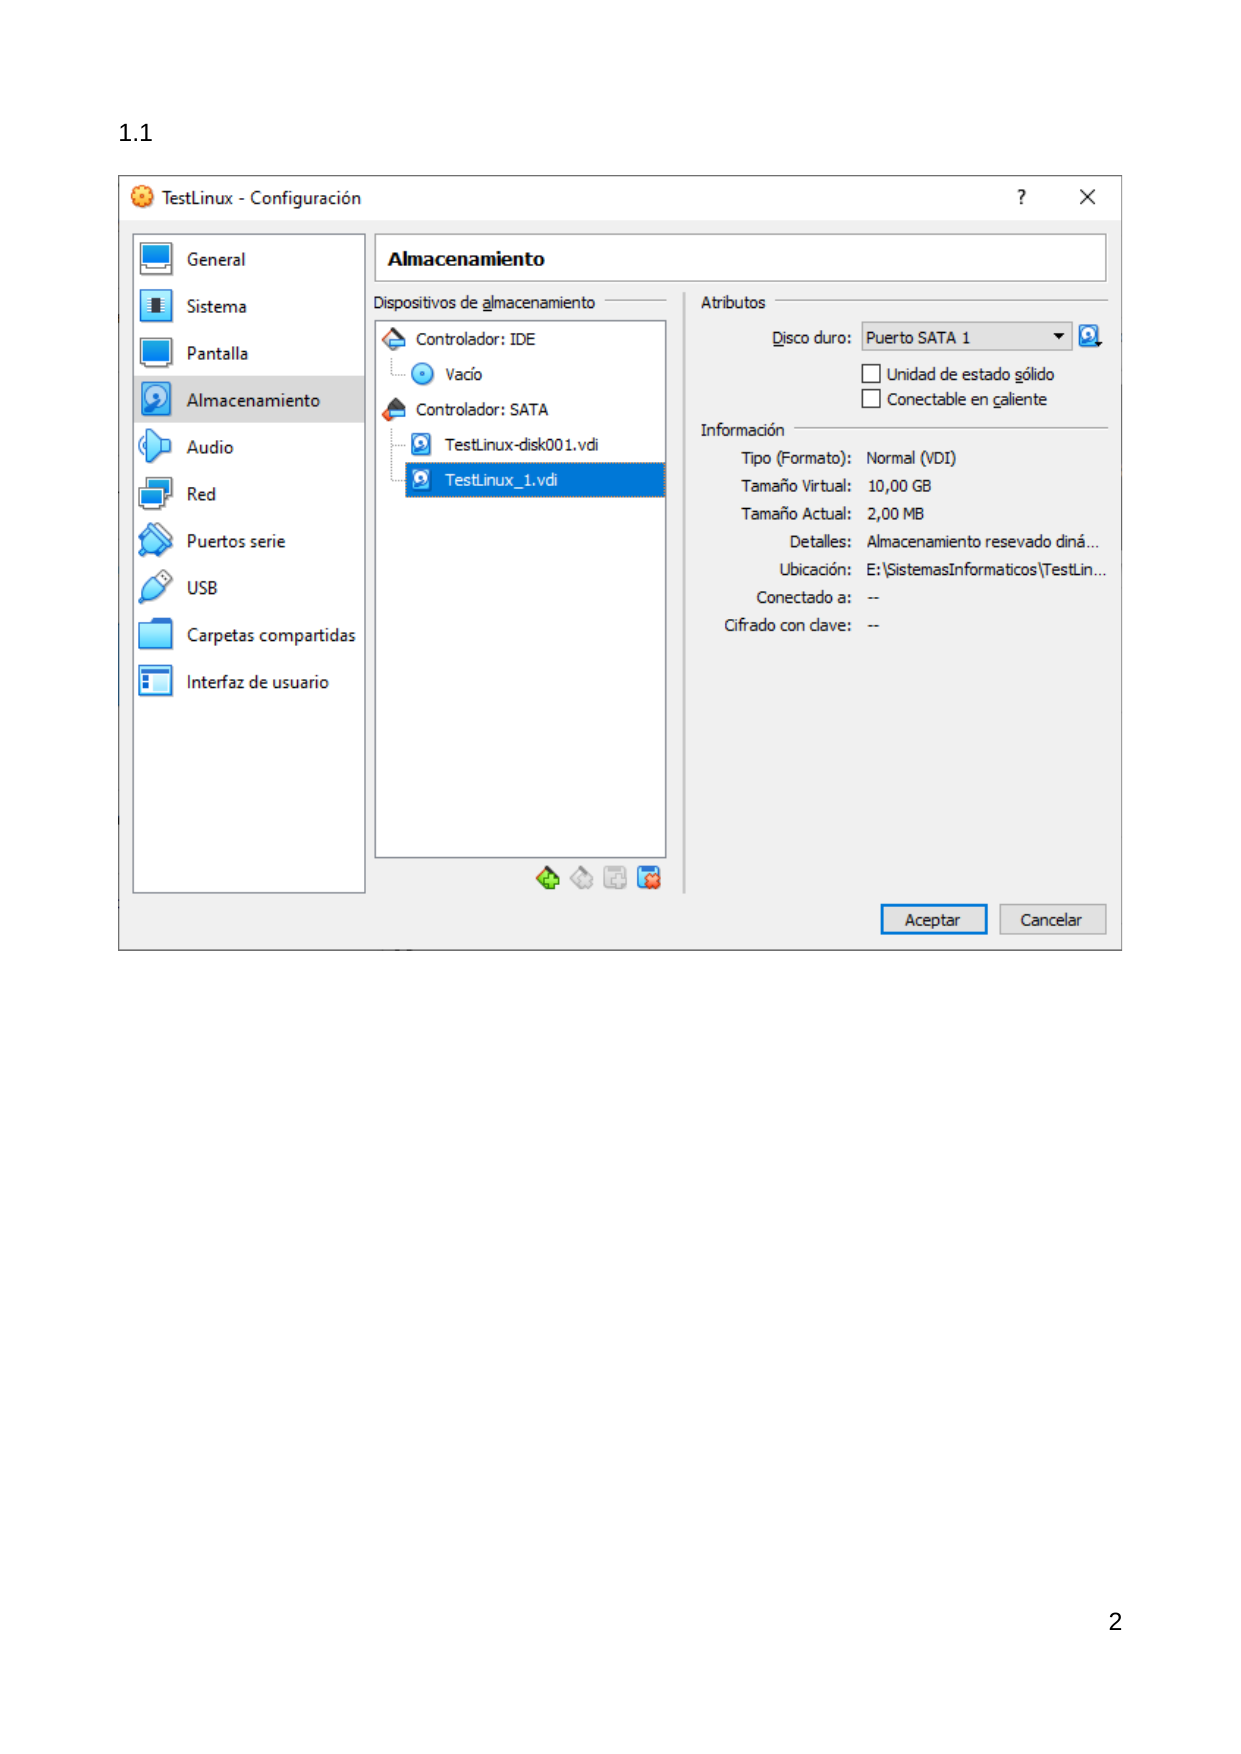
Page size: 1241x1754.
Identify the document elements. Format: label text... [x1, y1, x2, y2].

text 1.1 [118, 118, 1122, 147]
picture [118, 175, 1123, 951]
